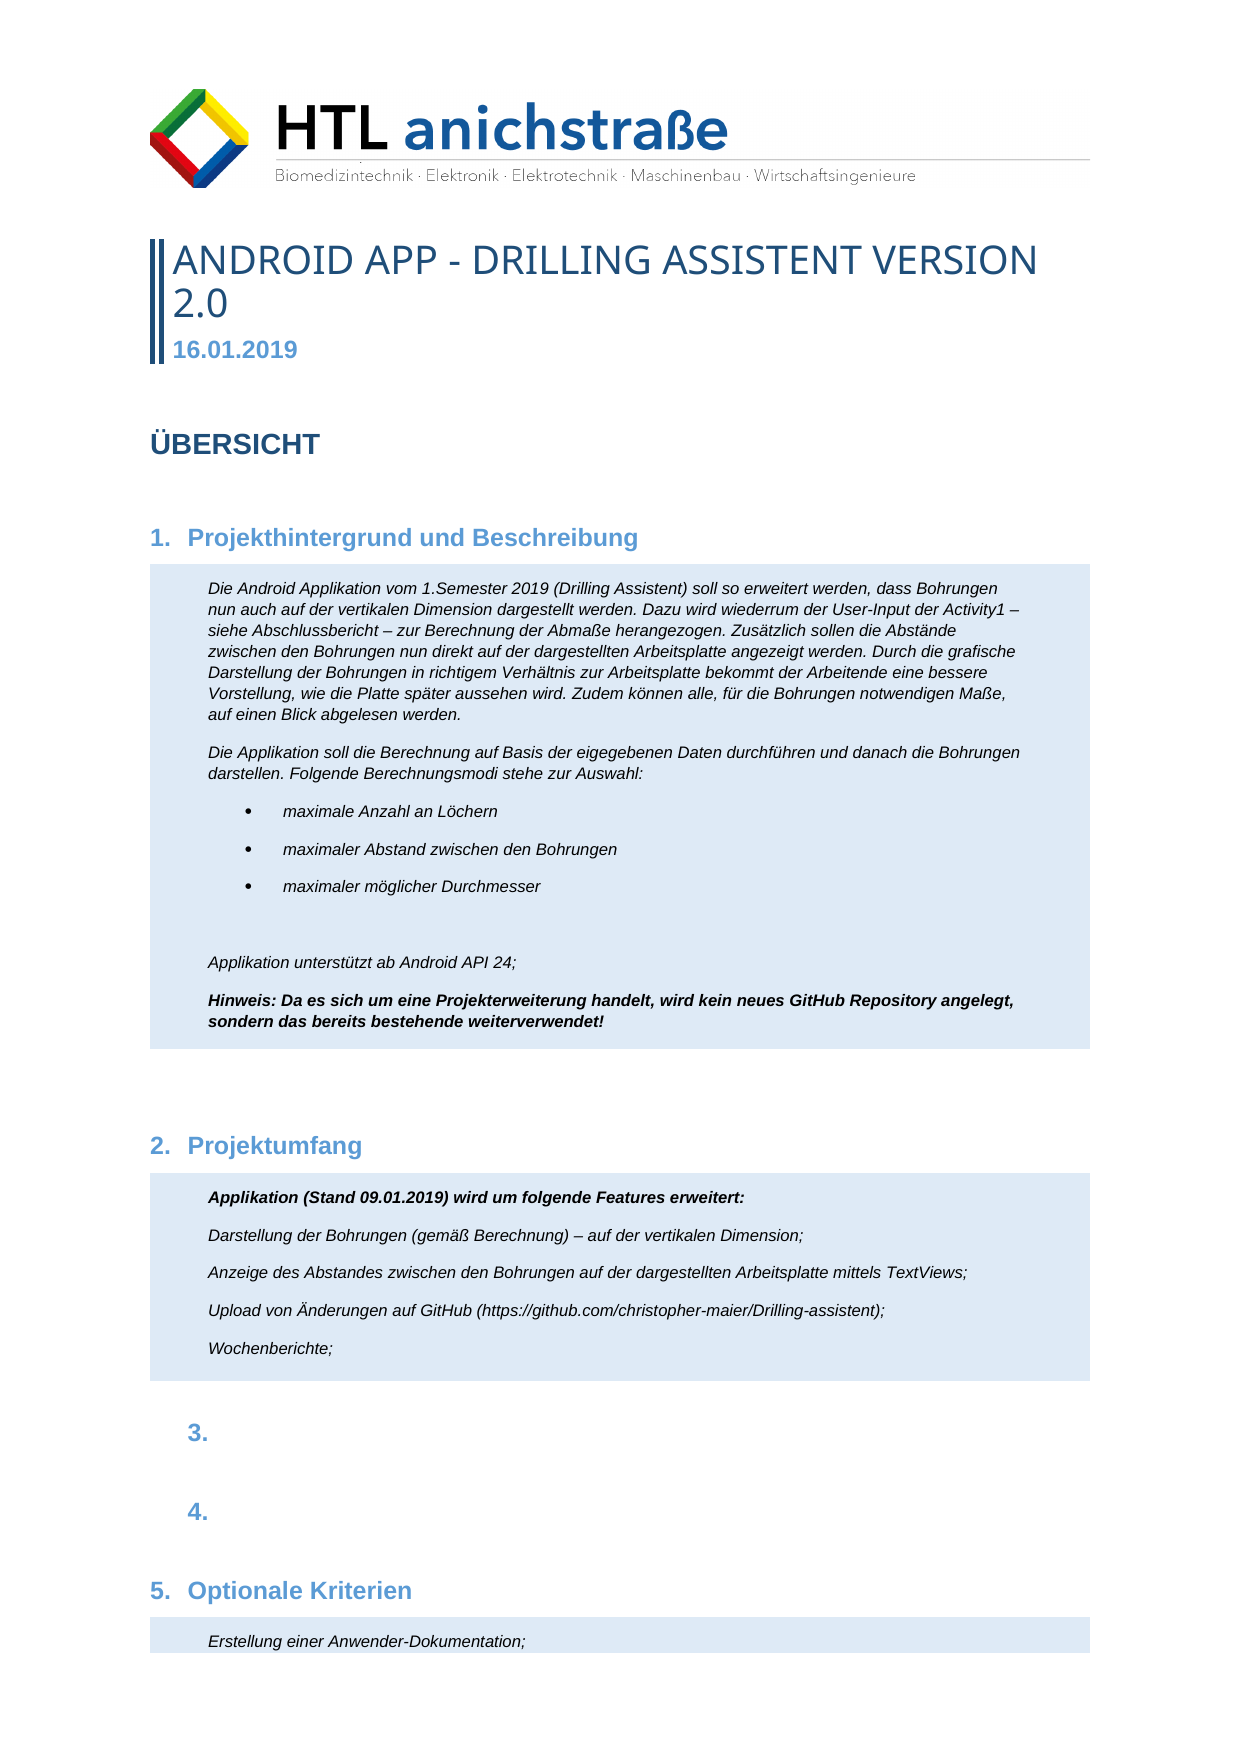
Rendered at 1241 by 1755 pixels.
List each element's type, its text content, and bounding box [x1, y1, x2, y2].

text 16.01.2019 [164, 335, 1090, 364]
table_header Applikation (Stand 09.01.2019) wird um folgende Features erweitert: Darstellung der Bohrungen (gemäß Berechnung) – auf der vertikalen Dimension; Anzeige des Abstandes zwischen den Bohrungen auf der dargestellten Arbeitsplatte mittels TextViews; Upload von Änderungen auf GitHub (https://github.com/christopher-maier/Drilling-assistent); Wochenberichte; [208, 1173, 1090, 1381]
text Android App - Drilling Assistent Version 2.0 [164, 239, 1090, 327]
table_header Erstellung einer Anwender-Dokumentation; [208, 1617, 1090, 1653]
subtitle Projekthintergrund und Beschreibung [150, 523, 1090, 551]
table_header [150, 1617, 208, 1653]
table_header Die Android Applikation vom 1.Semester 2019 (Drilling Assistent) soll so erweitert werden, dass Bohrungen nun auch auf der vertikalen Dimension dargestellt werden. Dazu wird wiederrum der User-Input der Activity1 – siehe Abschlussbericht – zur Berechnung der Abmaße herangezogen. Zusätzlich sollen die Abstände zwischen den Bohrungen nun direkt auf der dargestellten Arbeitsplatte angezeigt werden. Durch die grafische Darstellung der Bohrungen in richtigem Verhältnis zur Arbeitsplatte bekommt der Arbeitende eine bessere Vorstellung, wie die Platte später aussehen wird. Zudem können alle, für die Bohrungen notwendigen Maße, auf einen Blick abgelesen werden. Die Applikation soll die Berechnung auf Basis der eigegebenen Daten durchführen und danach die Bohrungen darstellen. Folgende Berechnungsmodi stehe zur Auswahl: maximale Anzahl an Löchern maximaler Abstand zwischen den Bohrungen maximaler möglicher Durchmesser Applikation unterstützt ab Android API 24; Hinweis: Da es sich um eine Projekterweiterung handelt, wird kein neues GitHub Repository angelegt, sondern das bereits bestehende weiterverwendet! [208, 564, 1090, 1049]
subtitle Übersicht [150, 427, 1090, 460]
subtitle Projektumfang [150, 1131, 1090, 1160]
subtitle Optionale Kriterien [150, 1576, 1090, 1604]
table_header [150, 564, 208, 1049]
table_header [150, 1173, 208, 1381]
